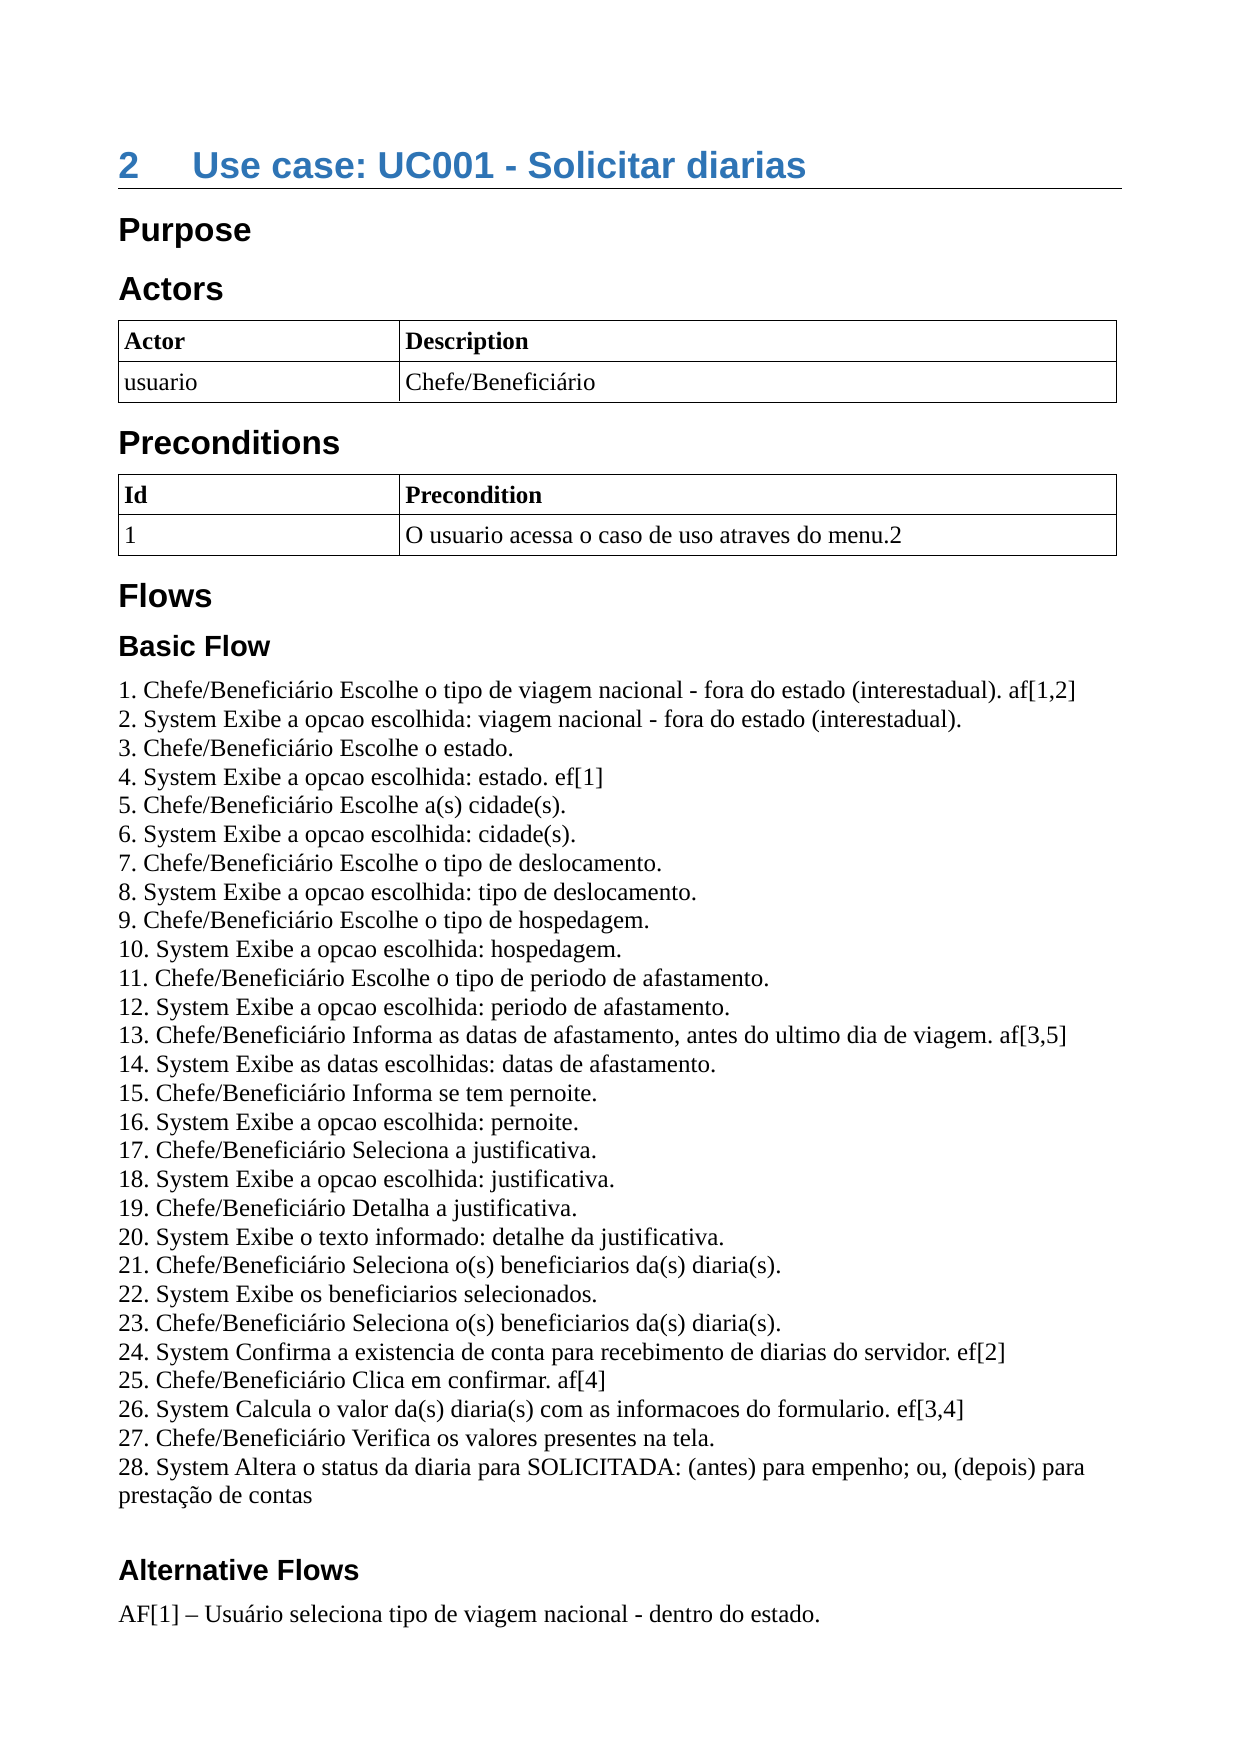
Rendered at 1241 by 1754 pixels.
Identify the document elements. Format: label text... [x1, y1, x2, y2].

text 19. Chefe/Beneficiário Detalha a justificativa. [118, 1193, 1122, 1222]
subtitle Flows [118, 576, 1122, 615]
text 1. Chefe/Beneficiário Escolhe o tipo de viagem nacional - fora do estado (interestadual). af[1,2] [118, 676, 1122, 704]
table_header Precondition [400, 475, 1116, 514]
text 23. Chefe/Beneficiário Seleciona o(s) beneficiarios da(s) diaria(s). [118, 1308, 1122, 1337]
table_header Description [400, 321, 1116, 361]
table_header Id [119, 475, 399, 514]
text 5. Chefe/Beneficiário Escolhe a(s) cidade(s). [118, 791, 1122, 819]
subtitle Basic Flow [118, 629, 1122, 663]
table_cell O usuario acessa o caso de uso atraves do menu.2 [400, 515, 1116, 555]
text 12. System Exibe a opcao escolhida: periodo de afastamento. [118, 992, 1122, 1021]
text 21. Chefe/Beneficiário Seleciona o(s) beneficiarios da(s) diaria(s). [118, 1251, 1122, 1279]
text 2. System Exibe a opcao escolhida: viagem nacional - fora do estado (interestadual). [118, 704, 1122, 733]
text 11. Chefe/Beneficiário Escolhe o tipo de periodo de afastamento. [118, 963, 1122, 992]
text 14. System Exibe as datas escolhidas: datas de afastamento. [118, 1049, 1122, 1078]
subtitle Purpose [118, 210, 1122, 248]
table_header Actor [119, 321, 399, 361]
subtitle Use case: UC001 - Solicitar diarias [118, 143, 1122, 188]
text 26. System Calcula o valor da(s) diaria(s) com as informacoes do formulario. ef[3,4] [118, 1394, 1122, 1423]
text 20. System Exibe o texto informado: detalhe da justificativa. [118, 1222, 1122, 1251]
text 24. System Confirma a existencia de conta para recebimento de diarias do servidor. ef[2] [118, 1337, 1122, 1366]
text 8. System Exibe a opcao escolhida: tipo de deslocamento. [118, 877, 1122, 906]
text AF[1] – Usuário seleciona tipo de viagem nacional - dentro do estado. [118, 1599, 1122, 1627]
table_cell Chefe/Beneficiário [400, 362, 1116, 401]
subtitle Preconditions [118, 423, 1122, 461]
text 27. Chefe/Beneficiário Verifica os valores presentes na tela. [118, 1423, 1122, 1452]
text 18. System Exibe a opcao escolhida: justificativa. [118, 1164, 1122, 1193]
subtitle Alternative Flows [118, 1553, 1122, 1586]
table_cell usuario [119, 362, 399, 401]
text 13. Chefe/Beneficiário Informa as datas de afastamento, antes do ultimo dia de viagem. af[3,5] [118, 1021, 1122, 1049]
text 16. System Exibe a opcao escolhida: pernoite. [118, 1107, 1122, 1136]
text 7. Chefe/Beneficiário Escolhe o tipo de deslocamento. [118, 848, 1122, 877]
text 22. System Exibe os beneficiarios selecionados. [118, 1279, 1122, 1308]
text 25. Chefe/Beneficiário Clica em confirmar. af[4] [118, 1366, 1122, 1394]
text 17. Chefe/Beneficiário Seleciona a justificativa. [118, 1136, 1122, 1164]
text 15. Chefe/Beneficiário Informa se tem pernoite. [118, 1078, 1122, 1107]
text 28. System Altera o status da diaria para SOLICITADA: (antes) para empenho; ou, (depois) para prestação de contas [118, 1452, 1122, 1509]
text 10. System Exibe a opcao escolhida: hospedagem. [118, 934, 1122, 963]
text 4. System Exibe a opcao escolhida: estado. ef[1] [118, 762, 1122, 791]
subtitle Actors [118, 269, 1122, 307]
table_cell 1 [119, 515, 399, 555]
text 3. Chefe/Beneficiário Escolhe o estado. [118, 733, 1122, 762]
text 6. System Exibe a opcao escolhida: cidade(s). [118, 819, 1122, 848]
text 9. Chefe/Beneficiário Escolhe o tipo de hospedagem. [118, 906, 1122, 934]
